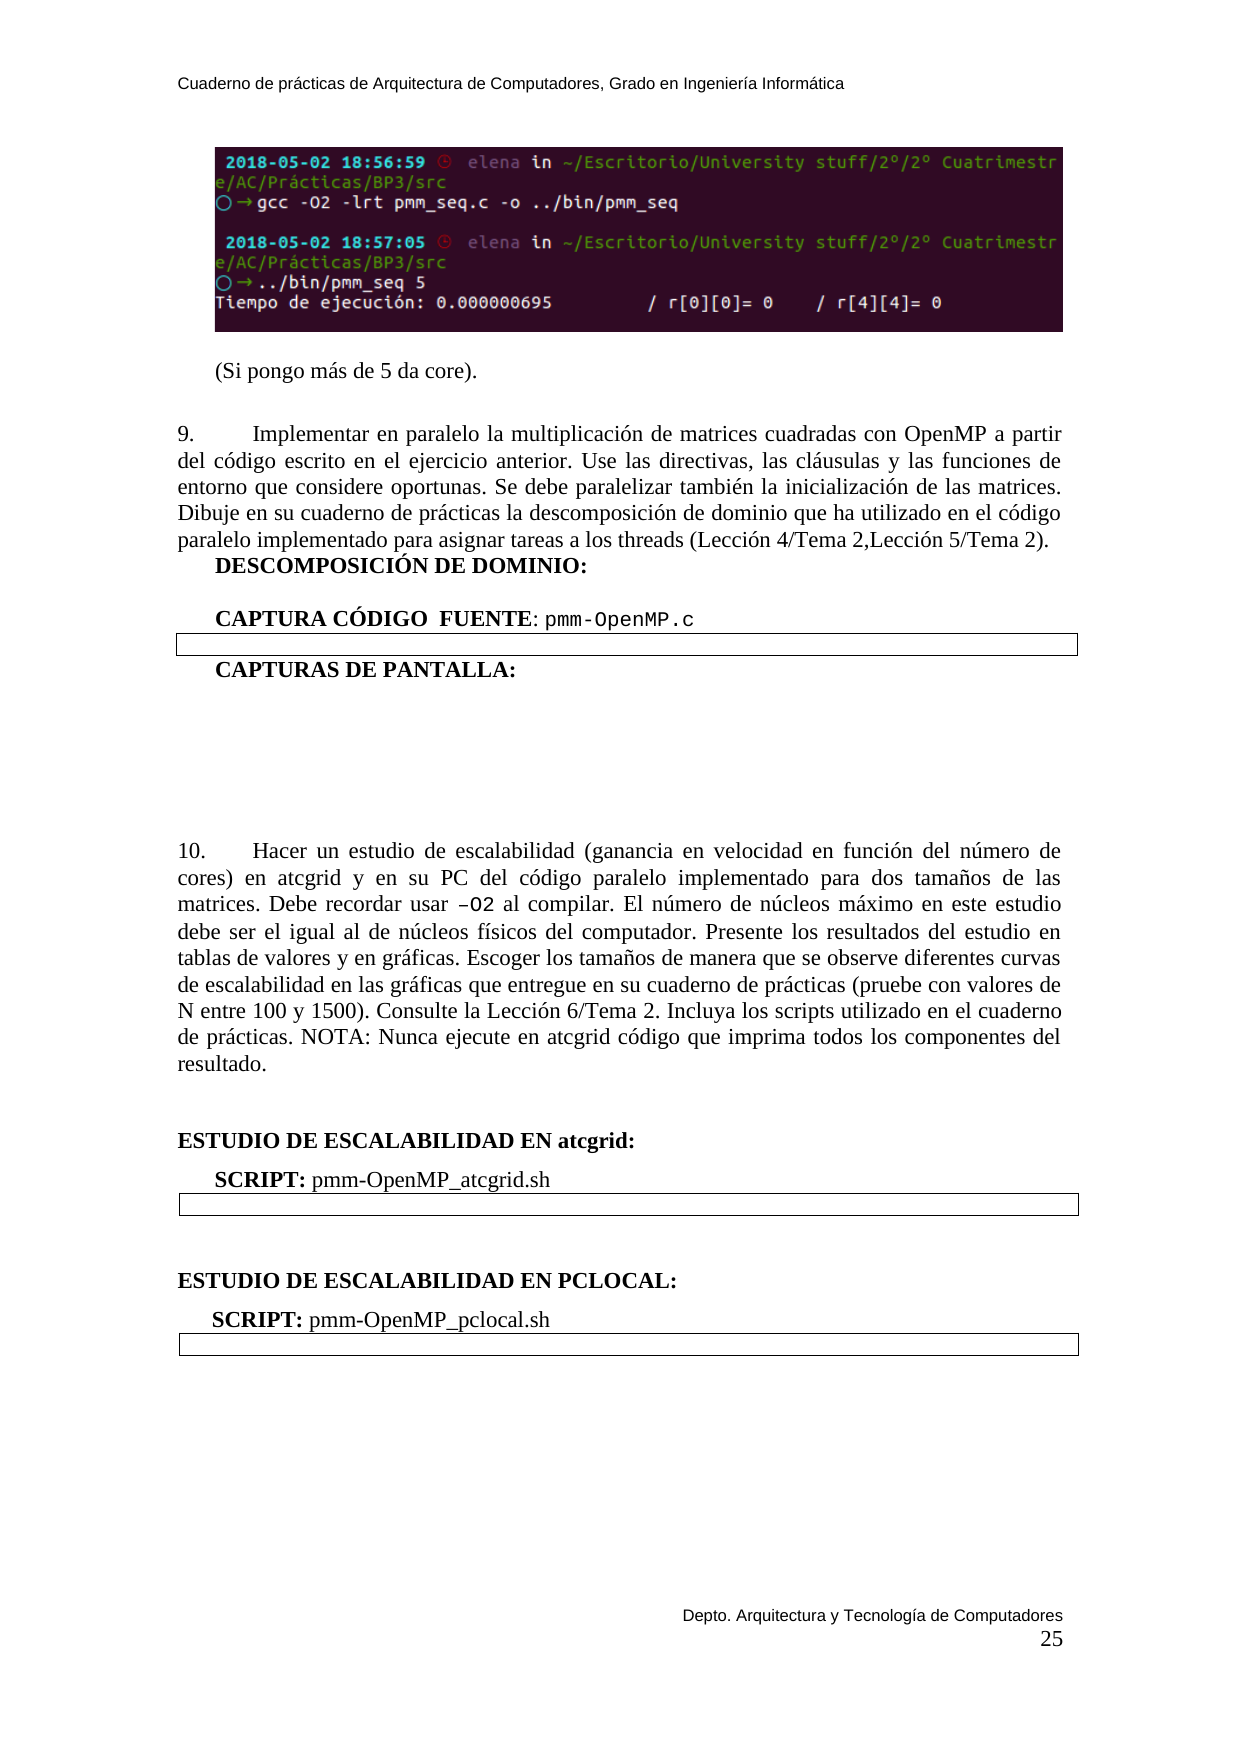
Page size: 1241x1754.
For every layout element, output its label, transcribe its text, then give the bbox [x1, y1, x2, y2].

table_header [180, 1334, 1078, 1355]
text (Si pongo más de 5 da core). [215, 357, 1063, 384]
table_header [177, 634, 1077, 655]
list SCRIPT: pmm-OpenMP_atcgrid.sh [214, 1166, 1063, 1193]
list ESTUDIO DE ESCALABILIDAD EN atcgrid: [177, 1127, 1063, 1154]
list SCRIPT: pmm-OpenMP_pclocal.sh [177, 1306, 1063, 1332]
text DESCOMPOSICIÓN DE DOMINIO: [215, 552, 1063, 578]
text CAPTURA CÓDIGO FUENTE: pmm-OpenMP.c [215, 605, 1063, 632]
list Implementar en paralelo la multiplicación de matrices cuadradas con OpenMP a partir del código escrito en el ejercicio anterior. Use las directivas, las cláusulas y las funciones de entorno que considere oportunas. Se debe paralelizar también la inicialización de las matrices. Dibuje en su cuaderno de prácticas la descomposición de dominio que ha utilizado en el código paralelo implementado para asignar tareas a los threads (Lección 4/Tema 2,Lección 5/Tema 2). [177, 420, 1063, 552]
text CAPTURAS DE PANTALLA: [215, 656, 1063, 682]
table_header [180, 1194, 1078, 1215]
list ESTUDIO DE ESCALABILIDAD EN PCLOCAL: [177, 1267, 1063, 1294]
list Hacer un estudio de escalabilidad (ganancia en velocidad en función del número de cores) en atcgrid y en su PC del código paralelo implementado para dos tamaños de las matrices. Debe recordar usar –O2 al compilar. El número de núcleos máximo en este estudio debe ser el igual al de núcleos físicos del computador. Presente los resultados del estudio en tablas de valores y en gráficas. Escoger los tamaños de manera que se observe diferentes curvas de escalabilidad en las gráficas que entregue en su cuaderno de prácticas (pruebe con valores de N entre 100 y 1500). Consulte la Lección 6/Tema 2. Incluya los scripts utilizado en el cuaderno de prácticas. NOTA: Nunca ejecute en atcgrid código que imprima todos los componentes del resultado. [177, 838, 1063, 1076]
picture [214, 147, 1063, 332]
